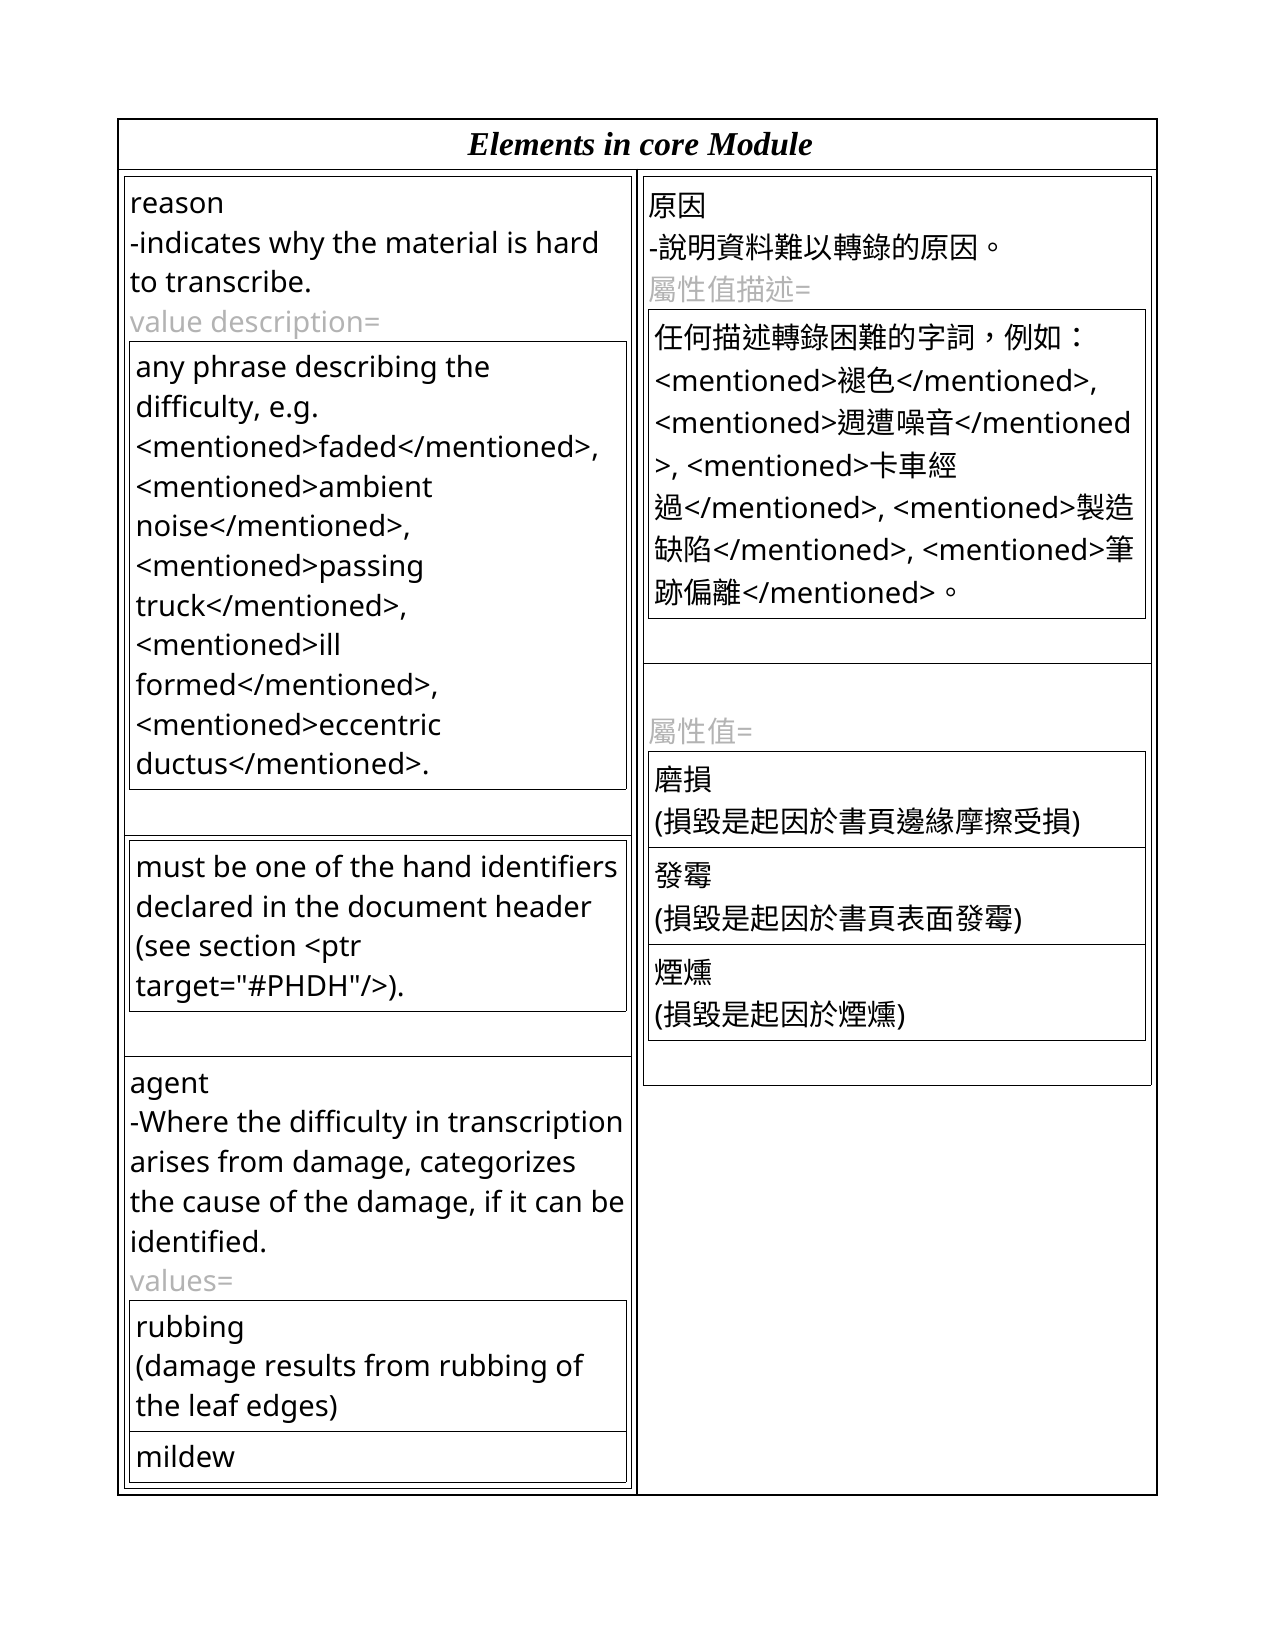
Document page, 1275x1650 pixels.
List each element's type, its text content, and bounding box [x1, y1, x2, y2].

table_cell [119, 170, 636, 1494]
table_header reason -indicates why the material is hard to transcribe. value description= [125, 177, 631, 834]
table_header 原因 -說明資料難以轉錄的原因。 屬性值描述= [644, 177, 1151, 663]
table_cell 屬性值= [644, 664, 1151, 1085]
table_header must be one of the hand identifiers declared in the document header (see section <ptr target="#PHDH"/>). [130, 841, 626, 1011]
table_header 磨損 (損毀是起因於書頁邊緣摩擦受損) [649, 752, 1145, 847]
table_header rubbing (damage results from rubbing of the leaf edges) [130, 1301, 626, 1431]
table_cell mildew [130, 1432, 626, 1482]
table_cell [638, 170, 1156, 1494]
table_cell 煙燻 (損毀是起因於煙燻) [649, 945, 1145, 1040]
table_cell 發霉 (損毀是起因於書頁表面發霉) [649, 848, 1145, 943]
table_header 任何描述轉錄困難的字詞，例如：<mentioned>褪色</mentioned>, <mentioned>週遭噪音</mentioned>, <mentioned>卡車經過</mentioned>, <mentioned>製造缺陷</mentioned>, <mentioned>筆跡偏離</mentioned>。 [649, 310, 1145, 617]
table_header any phrase describing the difficulty, e.g. <mentioned>faded</mentioned>, <mentioned>ambient noise</mentioned>, <mentioned>passing truck</mentioned>, <mentioned>ill formed</mentioned>, <mentioned>eccentric ductus</mentioned>. [130, 342, 626, 789]
table_header Elements in core Module [119, 120, 1156, 168]
table_cell agent -Where the difficulty in transcription arises from damage, categorizes the cause of the damage, if it can be identified. values= [125, 1057, 631, 1488]
table_cell [125, 836, 631, 1056]
